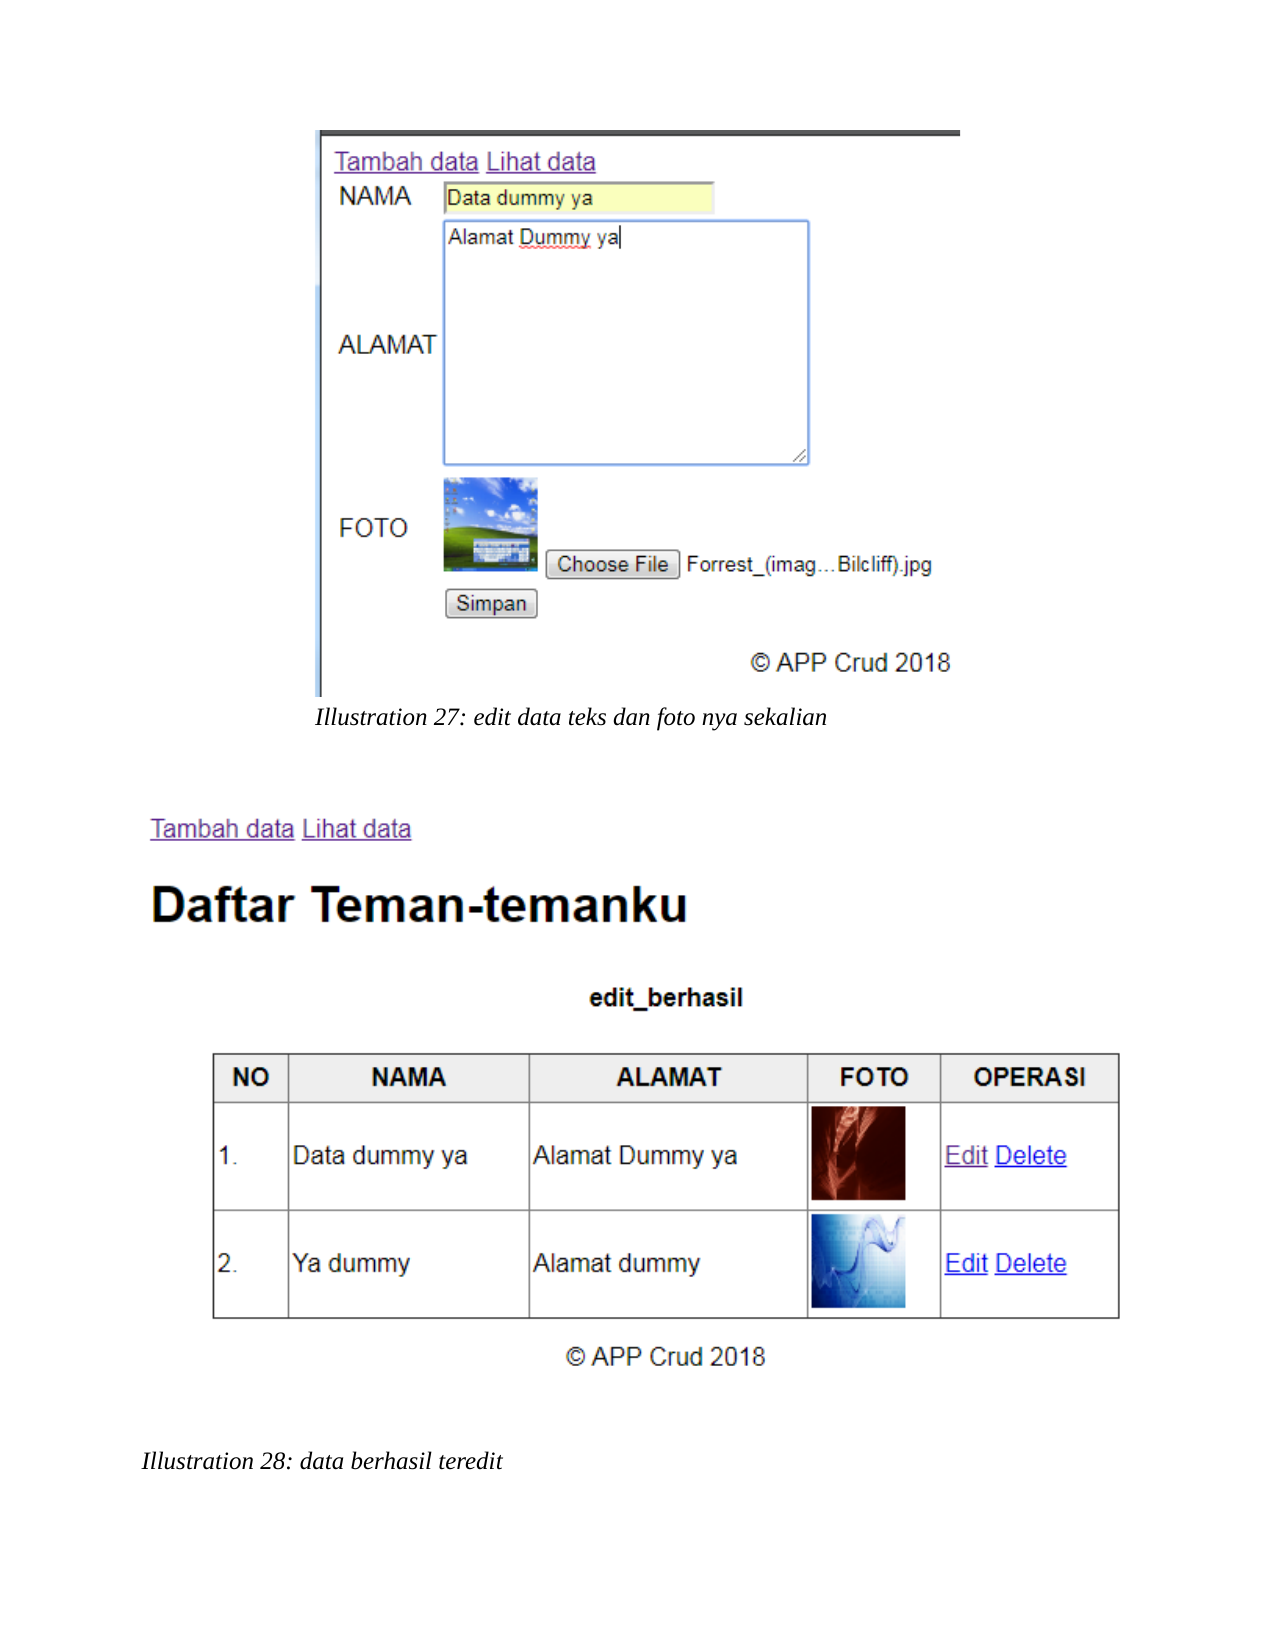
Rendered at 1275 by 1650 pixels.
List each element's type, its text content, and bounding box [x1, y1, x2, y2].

picture [314, 130, 961, 697]
picture [141, 805, 1134, 1441]
text Illustration 27: edit data teks dan foto nya sekalian [315, 697, 960, 730]
text Illustration 28: data berhasil teredit [141, 1441, 1134, 1475]
